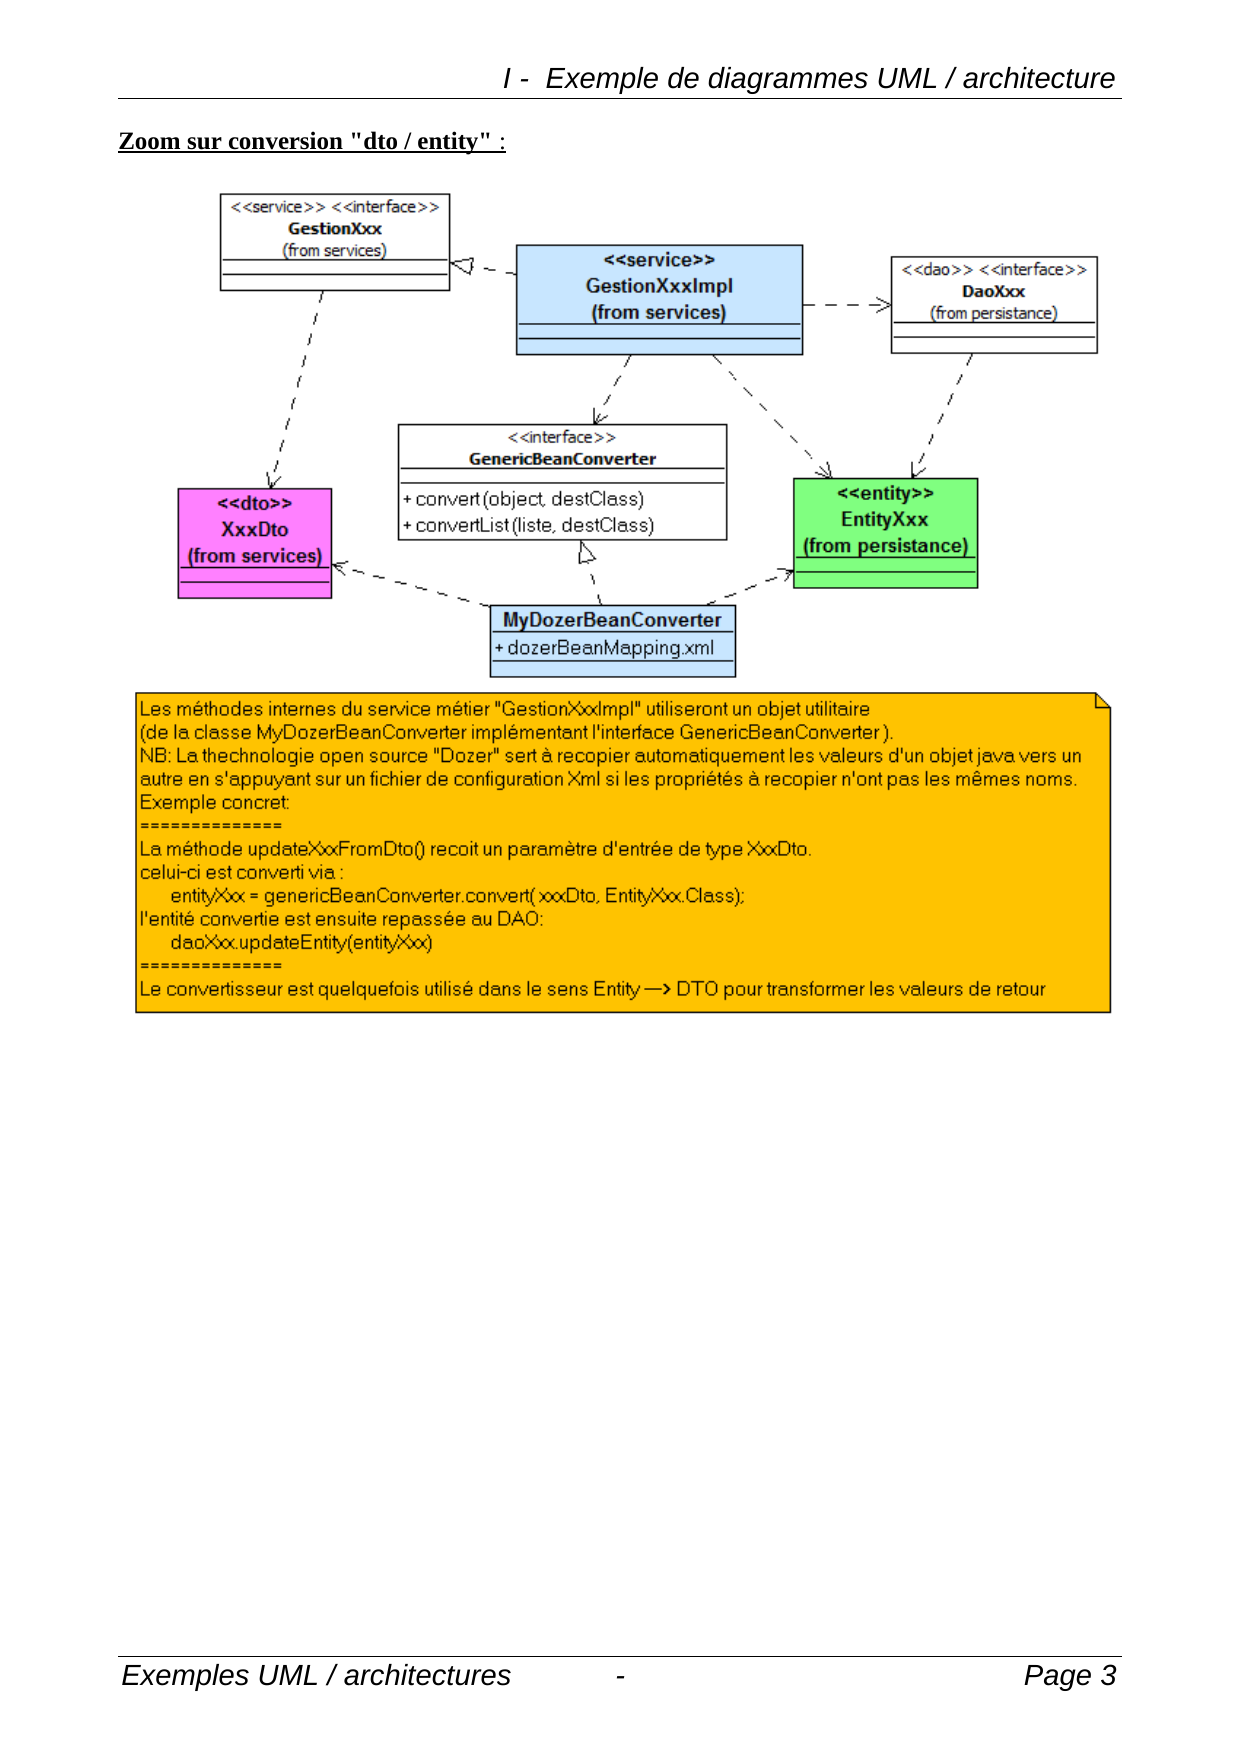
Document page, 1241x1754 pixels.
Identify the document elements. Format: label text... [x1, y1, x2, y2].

picture [118, 182, 1123, 1025]
text Zoom sur conversion "dto / entity" : [118, 127, 1122, 155]
